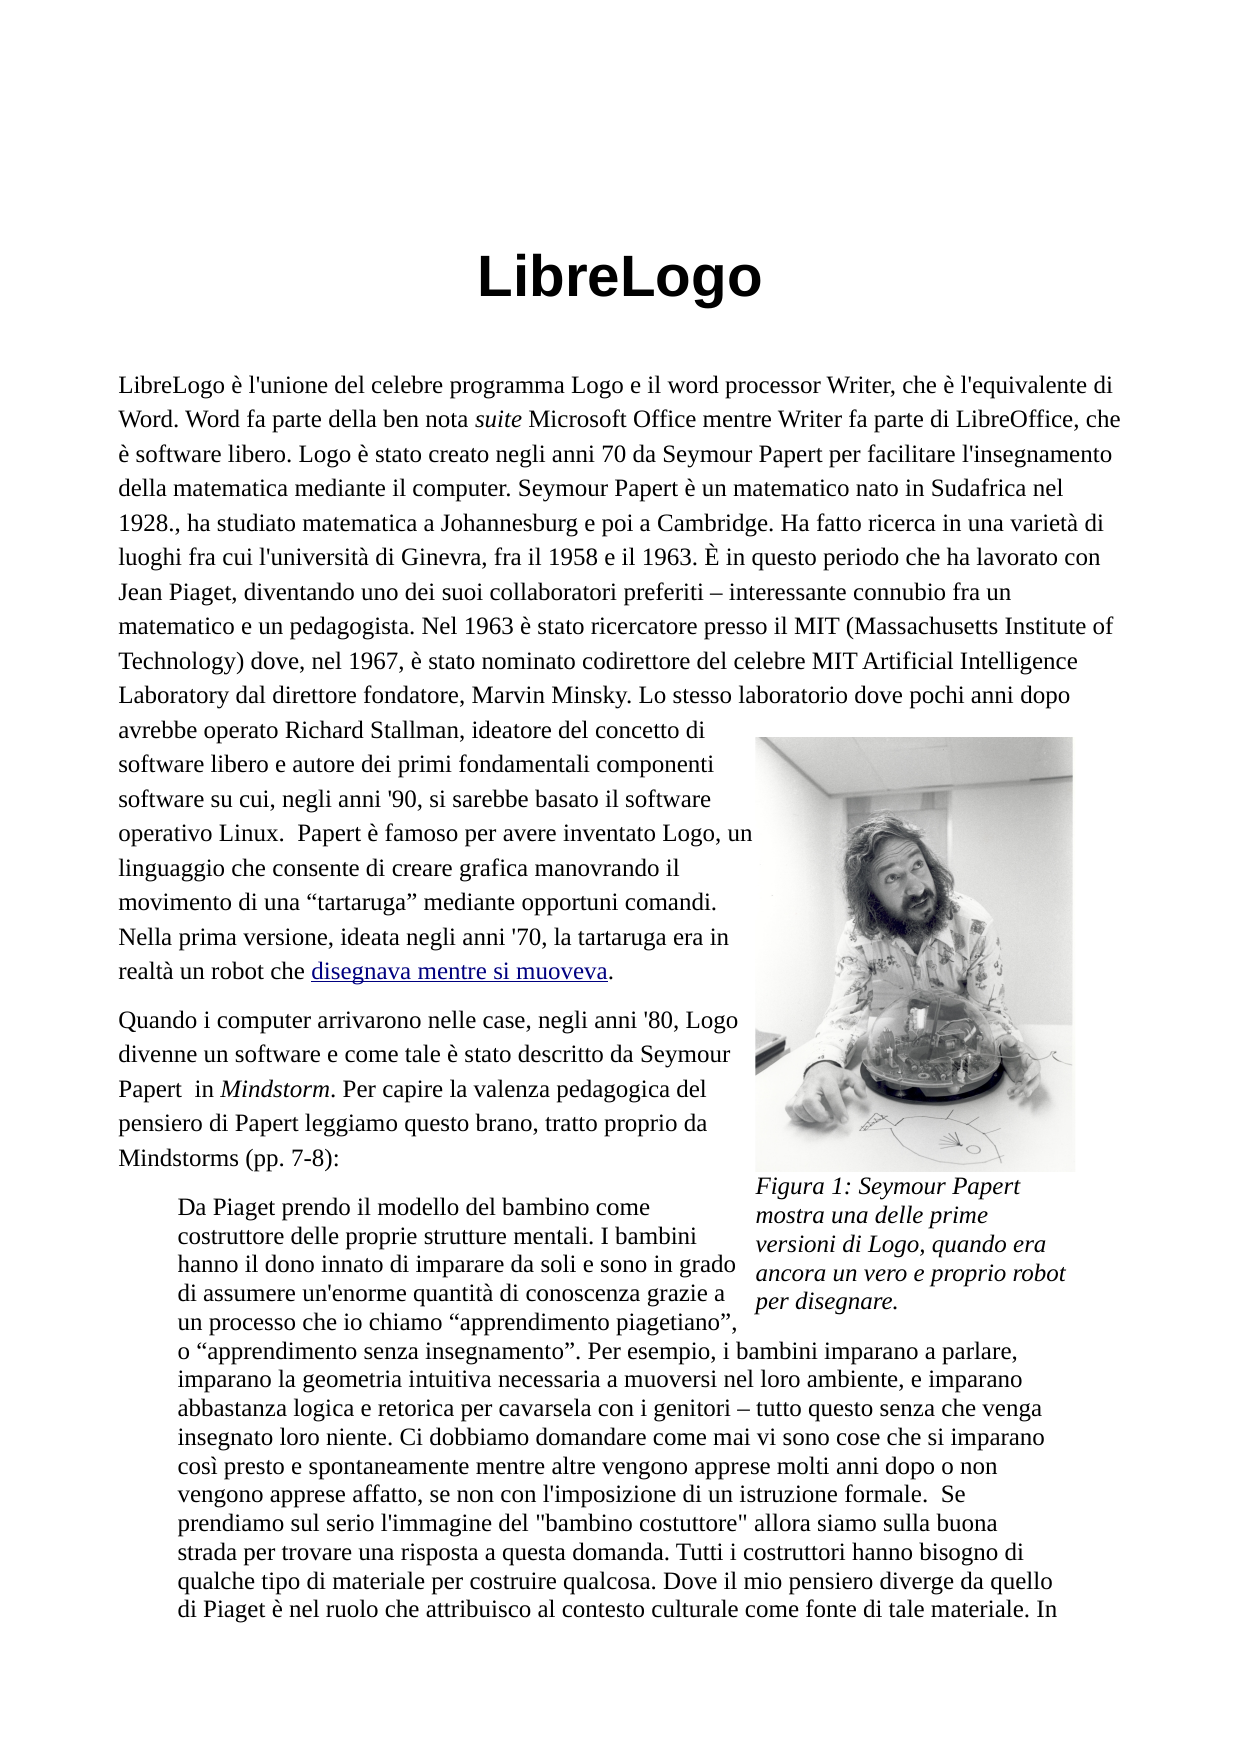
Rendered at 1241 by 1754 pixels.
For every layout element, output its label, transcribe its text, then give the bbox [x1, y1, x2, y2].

text Da Piaget prendo il modello del bambino come costruttore delle proprie strutture mentali. I bambini hanno il dono innato di imparare da soli e sono in grado di assumere un'enorme quantità di conoscenza grazie a un processo che io chiamo “apprendimento piagetiano”, o “apprendimento senza insegnamento”. Per esempio, i bambini imparano a parlare, imparano la geometria intuitiva necessaria a muoversi nel loro ambiente, e imparano abbastanza logica e retorica per cavarsela con i genitori – tutto questo senza che venga insegnato loro niente. Ci dobbiamo domandare come mai vi sono cose che si imparano così presto e spontaneamente mentre altre vengono apprese molti anni dopo o non vengono apprese affatto, se non con l'imposizione di un istruzione formale. Se prendiamo sul serio l'immagine del "bambino costuttore" allora siamo sulla buona strada per trovare una risposta a questa domanda. Tutti i costruttori hanno bisogno di qualche tipo di materiale per costruire qualcosa. Dove il mio pensiero diverge da quello di Piaget è nel ruolo che attribuisco al contesto culturale come fonte di tale materiale. In [177, 1192, 1063, 1623]
text Quando i computer arrivarono nelle case, negli anni '80, Logo divenne un software e come tale è stato descritto da Seymour Papert in Mindstorm. Per capire la valenza pedagogica del pensiero di Papert leggiamo questo brano, tratto proprio da Mindstorms (pp. 7-8): [118, 1005, 755, 1172]
title LibreLogo [118, 241, 1122, 308]
picture [755, 737, 1076, 1172]
text Figura 1: Seymour Papert mostra una delle prime versioni di Logo, quando era ancora un vero e proprio robot per disegnare. [755, 1172, 1075, 1315]
text LibreLogo è l'unione del celebre programma Logo e il word processor Writer, che è l'equivalente di Word. Word fa parte della ben nota suite Microsoft Office mentre Writer fa parte di LibreOffice, che è software libero. Logo è stato creato negli anni 70 da Seymour Papert per facilitare l'insegnamento della matematica mediante il computer. Seymour Papert è un matematico nato in Sudafrica nel 1928., ha studiato matematica a Johannesburg e poi a Cambridge. Ha fatto ricerca in una varietà di luoghi fra cui l'università di Ginevra, fra il 1958 e il 1963. È in questo periodo che ha lavorato con Jean Piaget, diventando uno dei suoi collaboratori preferiti – interessante connubio fra un matematico e un pedagogista. Nel 1963 è stato ricercatore presso il MIT (Massachusetts Institute of Technology) dove, nel 1967, è stato nominato codirettore del celebre MIT Artificial Intelligence Laboratory dal direttore fondatore, Marvin Minsky. Lo stesso laboratorio dove pochi anni dopo avrebbe operato Richard Stallman, ideatore del concetto di software libero e autore dei primi fondamentali componenti software su cui, negli anni '90, si sarebbe basato il software operativo Linux. Papert è famoso per avere inventato Logo, un linguaggio che consente di creare grafica manovrando il movimento di una “tartaruga” mediante opportuni comandi. Nella prima versione, ideata negli anni '70, la tartaruga era in realtà un robot che disegnava mentre si muoveva. [118, 370, 1122, 985]
text [1076, 1005, 1122, 1172]
